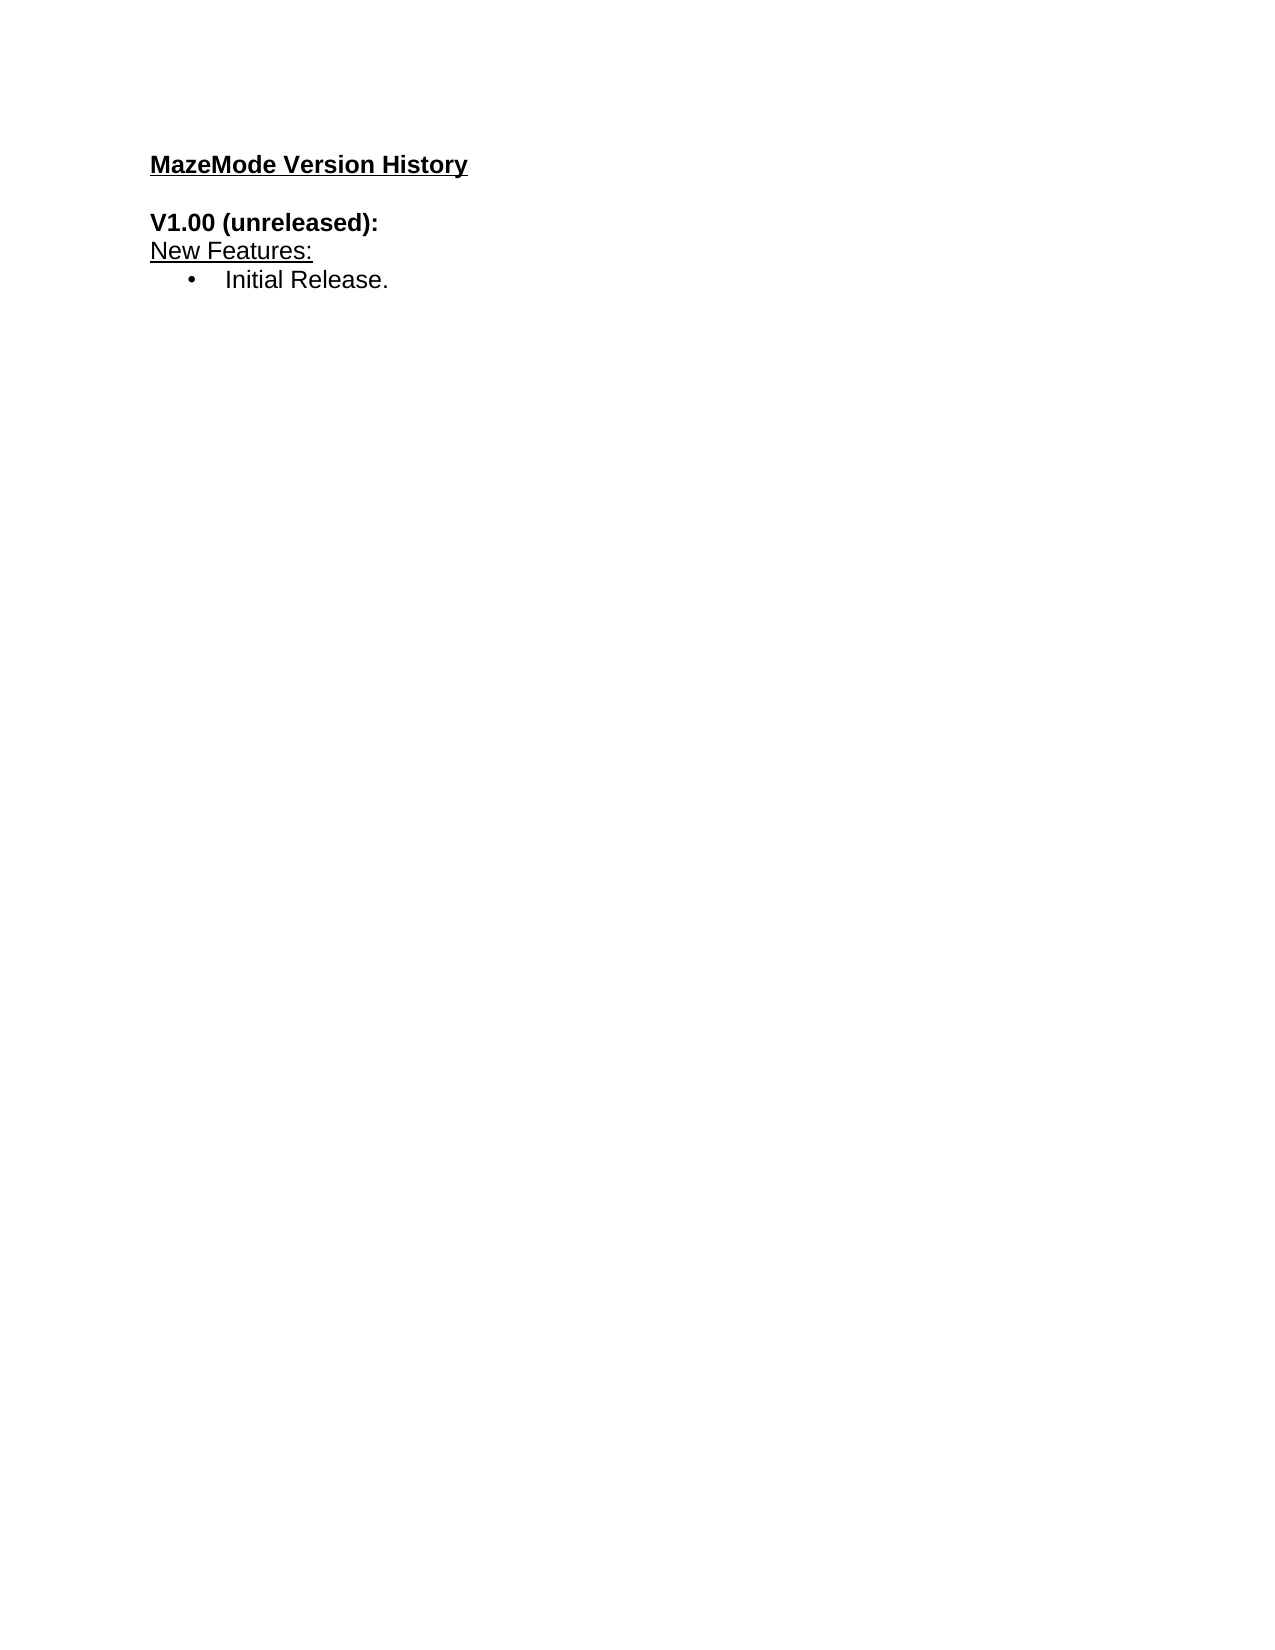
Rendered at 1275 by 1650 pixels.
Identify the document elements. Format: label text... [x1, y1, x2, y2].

text New Features: [150, 236, 1125, 265]
text MazeMode Version History [150, 150, 1125, 179]
list Initial Release. [187, 265, 1125, 294]
text V1.00 (unreleased): [150, 207, 1125, 236]
